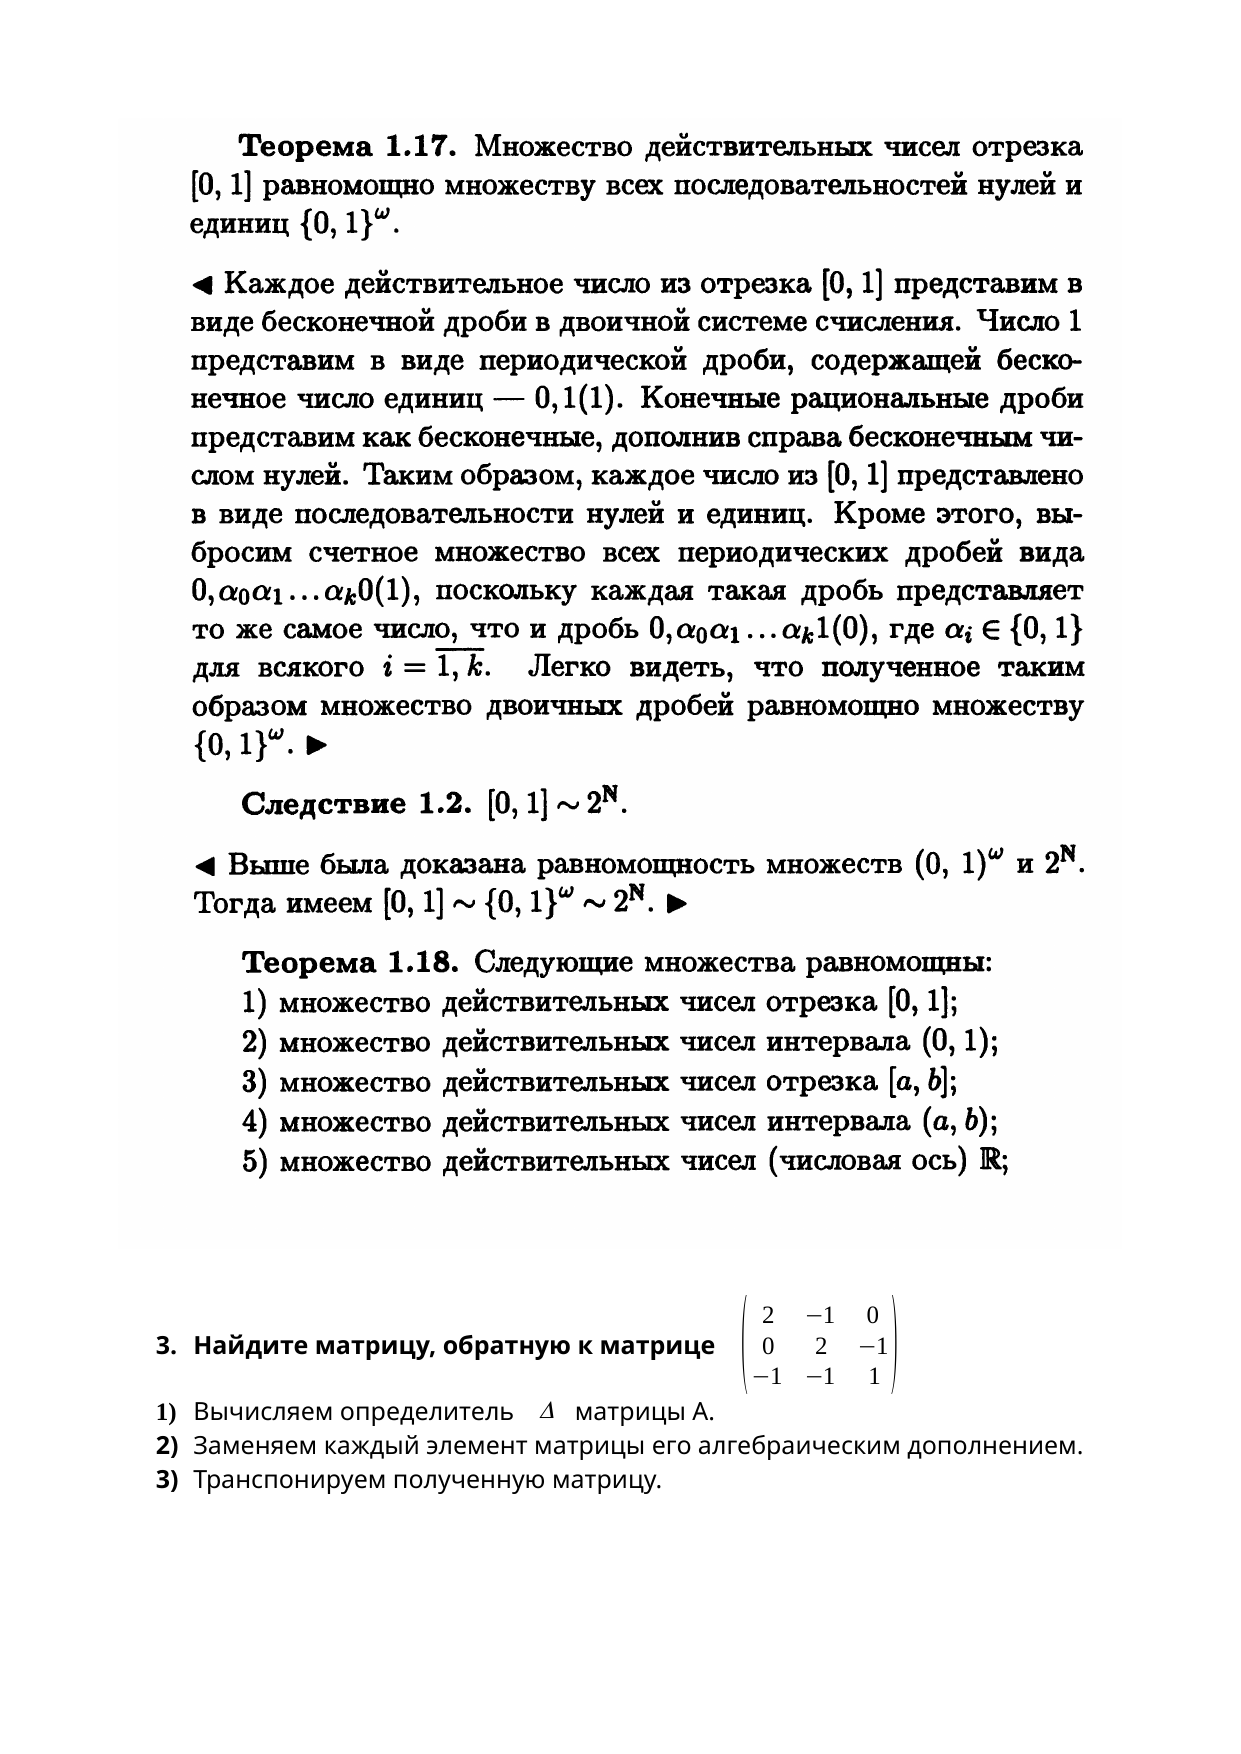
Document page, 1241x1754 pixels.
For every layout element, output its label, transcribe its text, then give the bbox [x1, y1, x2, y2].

list Транспонируем полученную матрицу. [156, 1462, 1122, 1496]
list Заменяем каждый элемент матрицы его алгебраическим дополнением. [156, 1428, 1122, 1462]
list Найдите матрицу, обратную к матрице [156, 1295, 1122, 1393]
list Вычисляем определитель матрицы А. [156, 1393, 1122, 1428]
